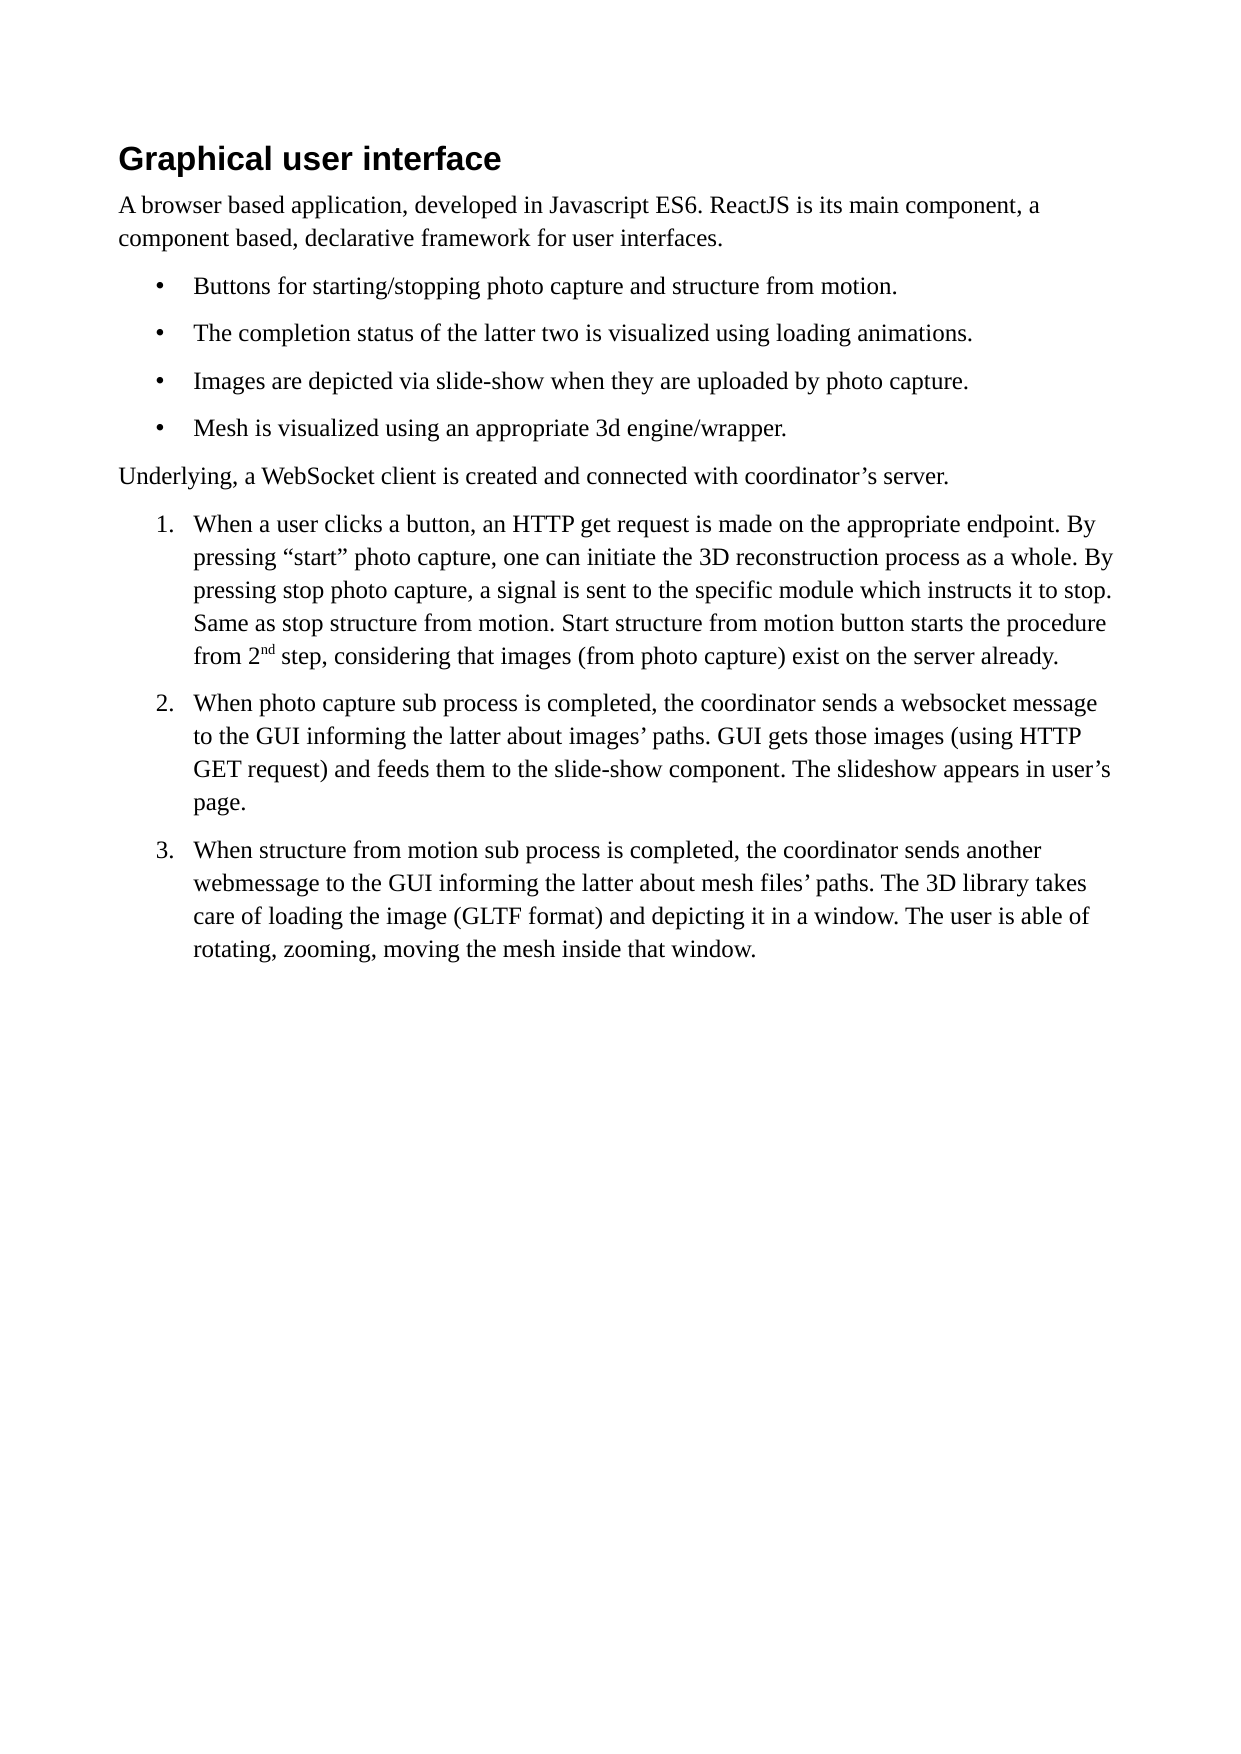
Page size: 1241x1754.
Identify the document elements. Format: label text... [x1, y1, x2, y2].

list When structure from motion sub process is completed, the coordinator sends another webmessage to the GUI informing the latter about mesh files’ paths. The 3D library takes care of loading the image (GLTF format) and depicting it in a window. The user is able of rotating, zooming, moving the mesh inside that window. [156, 835, 1122, 963]
list When photo capture sub process is completed, the coordinator sends a websocket message to the GUI informing the latter about images’ paths. GUI gets those images (using HTTP GET request) and feeds them to the slide-show component. The slideshow appears in user’s page. [156, 688, 1122, 816]
list The completion status of the latter two is visualized using loading animations. [156, 318, 1122, 347]
text A browser based application, developed in Javascript ES6. ReactJS is its main component, a component based, declarative framework for user interfaces. [118, 190, 1122, 252]
list When a user clicks a button, an HTTP get request is made on the appropriate endpoint. By pressing “start” photo capture, one can initiate the 3D reconstruction process as a whole. By pressing stop photo capture, a signal is sent to the specific module which instructs it to stop. Same as stop structure from motion. Start structure from motion button starts the procedure from 2nd step, considering that images (from photo capture) exist on the server already. [156, 509, 1122, 669]
text Underlying, a WebSocket client is created and connected with coordinator’s server. [118, 461, 1122, 490]
list Images are depicted via slide-show when they are uploaded by photo capture. [156, 366, 1122, 395]
list Buttons for starting/stopping photo capture and structure from motion. [156, 271, 1122, 299]
subtitle Graphical user interface [118, 139, 1122, 178]
list Mesh is visualized using an appropriate 3d engine/wrapper. [156, 413, 1122, 442]
